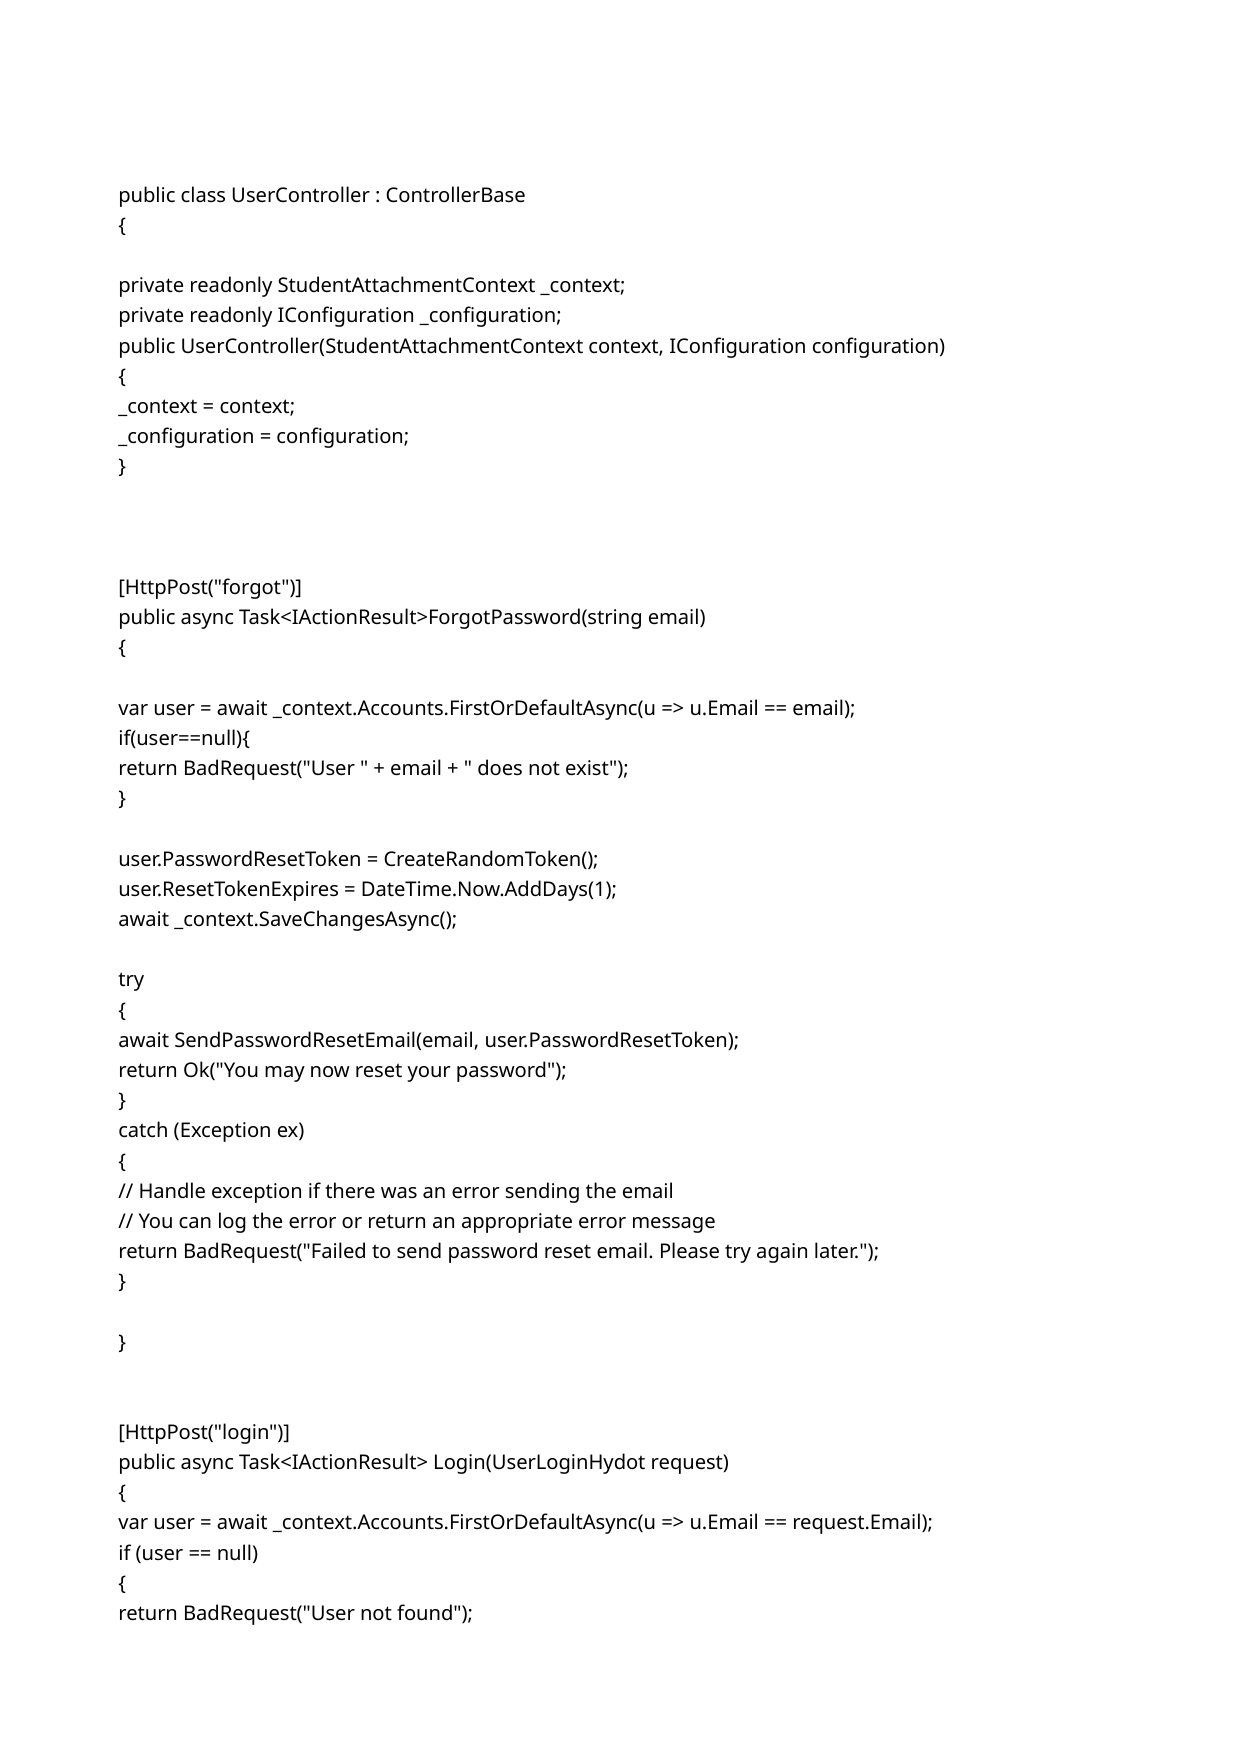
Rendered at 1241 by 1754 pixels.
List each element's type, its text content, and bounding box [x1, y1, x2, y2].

text catch (Exception ex) [118, 1113, 1122, 1144]
text private readonly StudentAttachmentContext _context; [118, 268, 1122, 299]
text user.PasswordResetToken = CreateRandomToken(); [118, 842, 1122, 872]
text return BadRequest("User not found"); [118, 1596, 1122, 1626]
text { [118, 993, 1122, 1023]
text public class UserController : ControllerBase [118, 178, 1122, 208]
text var user = await _context.Accounts.FirstOrDefaultAsync(u => u.Email == email); [118, 691, 1122, 721]
text // You can log the error or return an appropriate error message [118, 1204, 1122, 1234]
text await SendPasswordResetEmail(email, user.PasswordResetToken); [118, 1023, 1122, 1053]
text public async Task<IActionResult> Login(UserLoginHydot request) [118, 1445, 1122, 1475]
text { [118, 359, 1122, 389]
text [HttpPost("login")] [118, 1415, 1122, 1445]
text } [118, 450, 1122, 480]
text { [118, 208, 1122, 238]
text return BadRequest("User " + email + " does not exist"); [118, 751, 1122, 781]
text var user = await _context.Accounts.FirstOrDefaultAsync(u => u.Email == request.Email); [118, 1506, 1122, 1536]
text { [118, 1144, 1122, 1174]
text return Ok("You may now reset your password"); [118, 1053, 1122, 1083]
text if(user==null){ [118, 721, 1122, 751]
text try [118, 962, 1122, 993]
text } [118, 1325, 1122, 1355]
text _context = context; [118, 389, 1122, 419]
text await _context.SaveChangesAsync(); [118, 902, 1122, 932]
text user.ResetTokenExpires = DateTime.Now.AddDays(1); [118, 872, 1122, 902]
text { [118, 630, 1122, 660]
text _configuration = configuration; [118, 419, 1122, 450]
text } [118, 1083, 1122, 1113]
text } [118, 1264, 1122, 1295]
text private readonly IConfiguration _configuration; [118, 299, 1122, 329]
text [HttpPost("forgot")] [118, 570, 1122, 600]
text if (user == null) [118, 1536, 1122, 1566]
text public async Task<IActionResult>ForgotPassword(string email) [118, 600, 1122, 630]
text } [118, 781, 1122, 811]
text return BadRequest("Failed to send password reset email. Please try again later."); [118, 1234, 1122, 1264]
text public UserController(StudentAttachmentContext context, IConfiguration configuration) [118, 329, 1122, 359]
text // Handle exception if there was an error sending the email [118, 1174, 1122, 1204]
text { [118, 1566, 1122, 1596]
text { [118, 1475, 1122, 1506]
